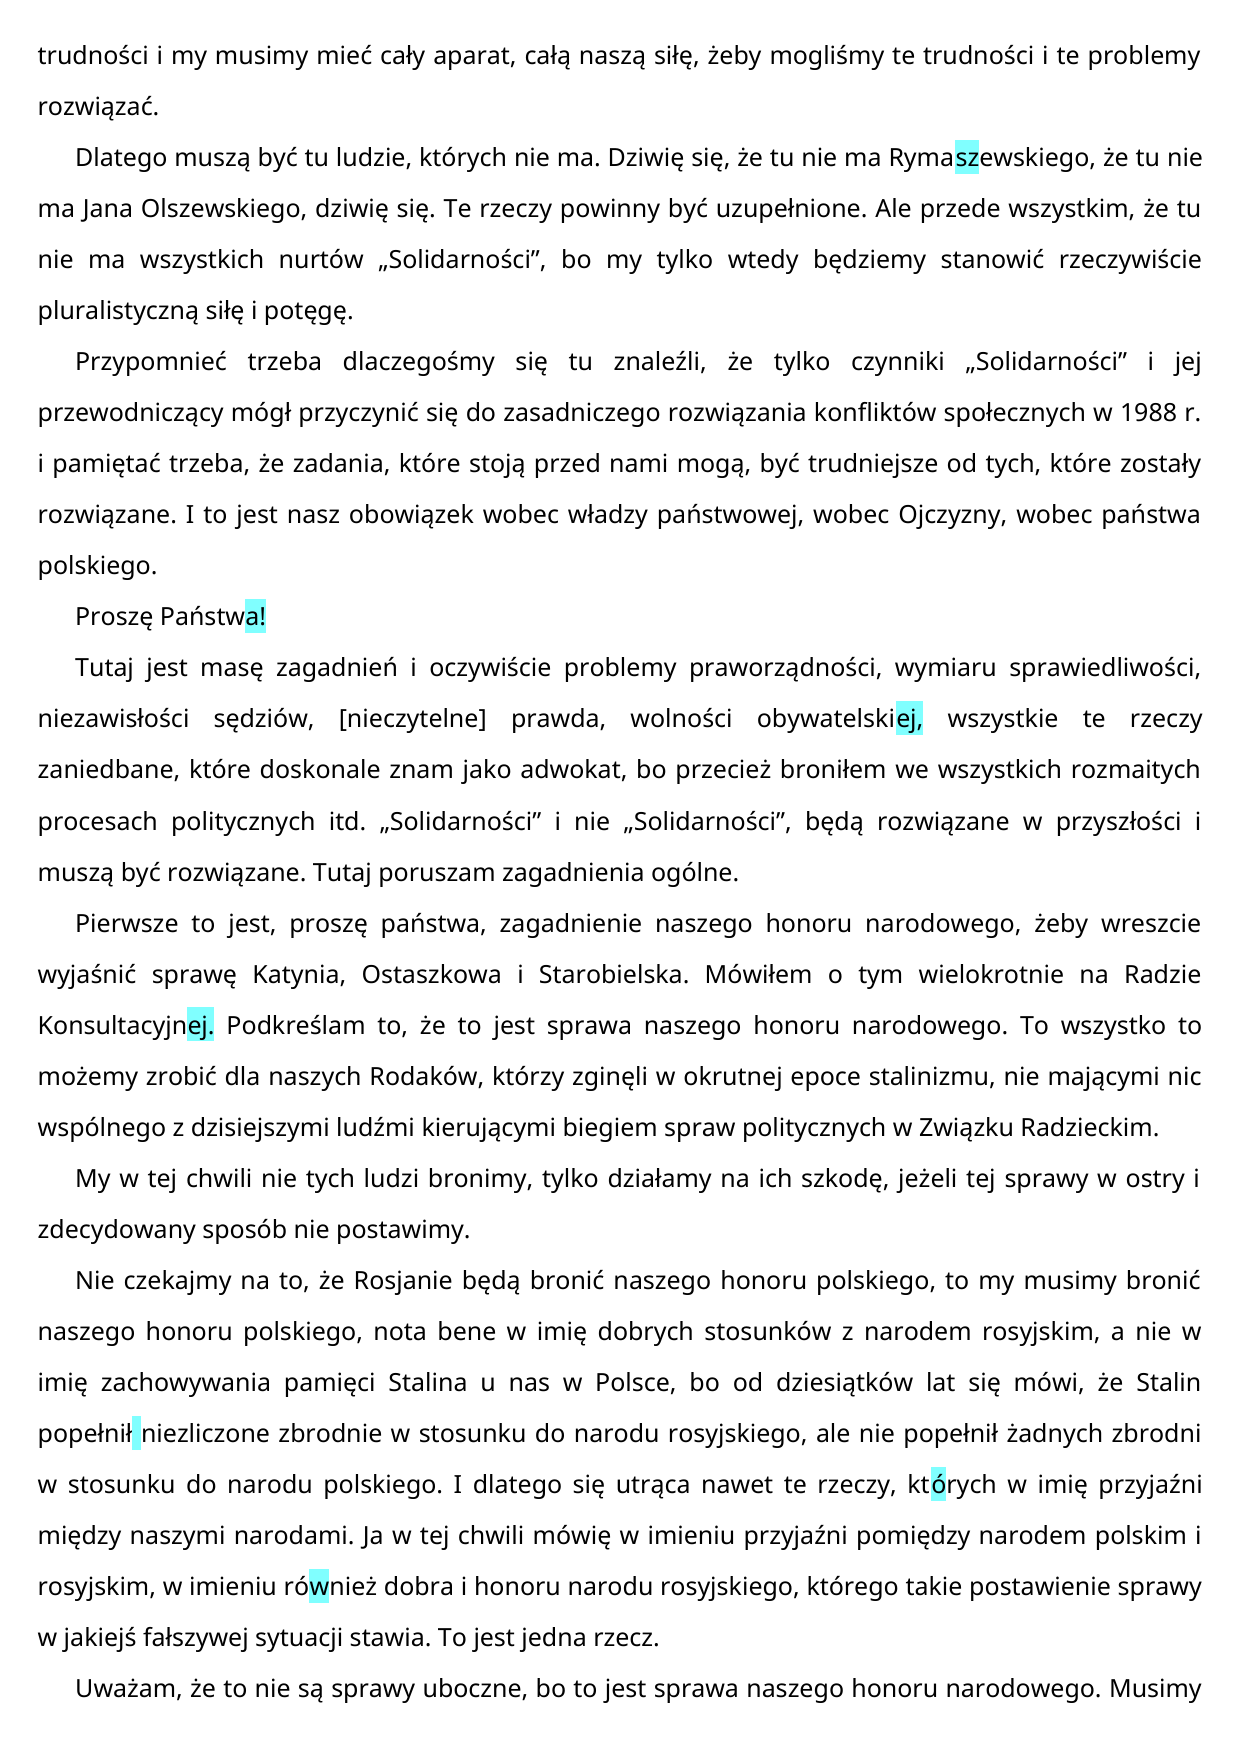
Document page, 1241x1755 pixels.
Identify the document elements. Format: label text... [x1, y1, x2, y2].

text Proszę Państwa! [37, 599, 1203, 633]
text Tutaj jest masę zagadnień i oczywiście problemy praworządności, wymiaru sprawiedliwości, niezawisłości sędziów, [nieczytelne] prawda, wolności obywatelskiej, wszystkie te rzeczy zaniedbane, które doskonale znam jako adwokat, bo przecież broniłem we wszystkich rozmaitych procesach politycznych itd. „Solidarności” i nie „Solidarności”, będą rozwiązane w przyszłości i muszą być rozwiązane. Tutaj poruszam zagadnienia ogólne. [37, 650, 1203, 888]
text Pierwsze to jest, proszę państwa, zagadnienie naszego honoru narodowego, żeby wreszcie wyjaśnić sprawę Katynia, Ostaszkowa i Starobielska. Mówiłem o tym wielokrotnie na Radzie Konsultacyjnej. Podkreślam to, że to jest sprawa naszego honoru narodowego. To wszystko to możemy zrobić dla naszych Rodaków, którzy zginęli w okrutnej epoce stalinizmu, nie mającymi nic wspólnego z dzisiejszymi ludźmi kierującymi biegiem spraw politycznych w Związku Radzieckim. [37, 905, 1203, 1143]
text Nie czekajmy na to, że Rosjanie będą bronić naszego honoru polskiego, to my musimy bronić naszego honoru polskiego, nota bene w imię dobrych stosunków z narodem rosyjskim, a nie w imię zachowywania pamięci Stalina u nas w Polsce, bo od dziesiątków lat się mówi, że Stalin popełnił niezliczone zbrodnie w stosunku do narodu rosyjskiego, ale nie popełnił żadnych zbrodni w stosunku do narodu polskiego. I dlatego się utrąca nawet te rzeczy, których w imię przyjaźni między naszymi narodami. Ja w tej chwili mówię w imieniu przyjaźni pomiędzy narodem polskim i rosyjskim, w imieniu również dobra i honoru narodu rosyjskiego, którego takie postawienie sprawy w jakiejś fałszywej sytuacji stawia. To jest jedna rzecz. [37, 1262, 1203, 1654]
text Dlatego muszą być tu ludzie, których nie ma. Dziwię się, że tu nie ma Rymaszewskiego, że tu nie ma Jana Olszewskiego, dziwię się. Te rzeczy powinny być uzupełnione. Ale przede wszystkim, że tu nie ma wszystkich nurtów „Solidarności”, bo my tylko wtedy będziemy stanowić rzeczywiście pluralistyczną siłę i potęgę. [37, 139, 1203, 327]
text My w tej chwili nie tych ludzi bronimy, tylko działamy na ich szkodę, jeżeli tej sprawy w ostry i zdecydowany sposób nie postawimy. [37, 1160, 1203, 1246]
text Przypomnieć trzeba dlaczegośmy się tu znaleźli, że tylko czynniki „Solidarności” i jej przewodniczący mógł przyczynić się do zasadniczego rozwiązania konfliktów społecznych w 1988 r. i pamiętać trzeba, że zadania, które stoją przed nami mogą, być trudniejsze od tych, które zostały rozwiązane. I to jest nasz obowiązek wobec władzy państwowej, wobec Ojczyzny, wobec państwa polskiego. [37, 344, 1203, 582]
text trudności i my musimy mieć cały aparat, całą naszą siłę, żeby mogliśmy te trudności i te problemy rozwiązać. [37, 37, 1203, 123]
text Uważam, że to nie są sprawy uboczne, bo to jest sprawa naszego honoru narodowego. Musimy [37, 1671, 1203, 1705]
